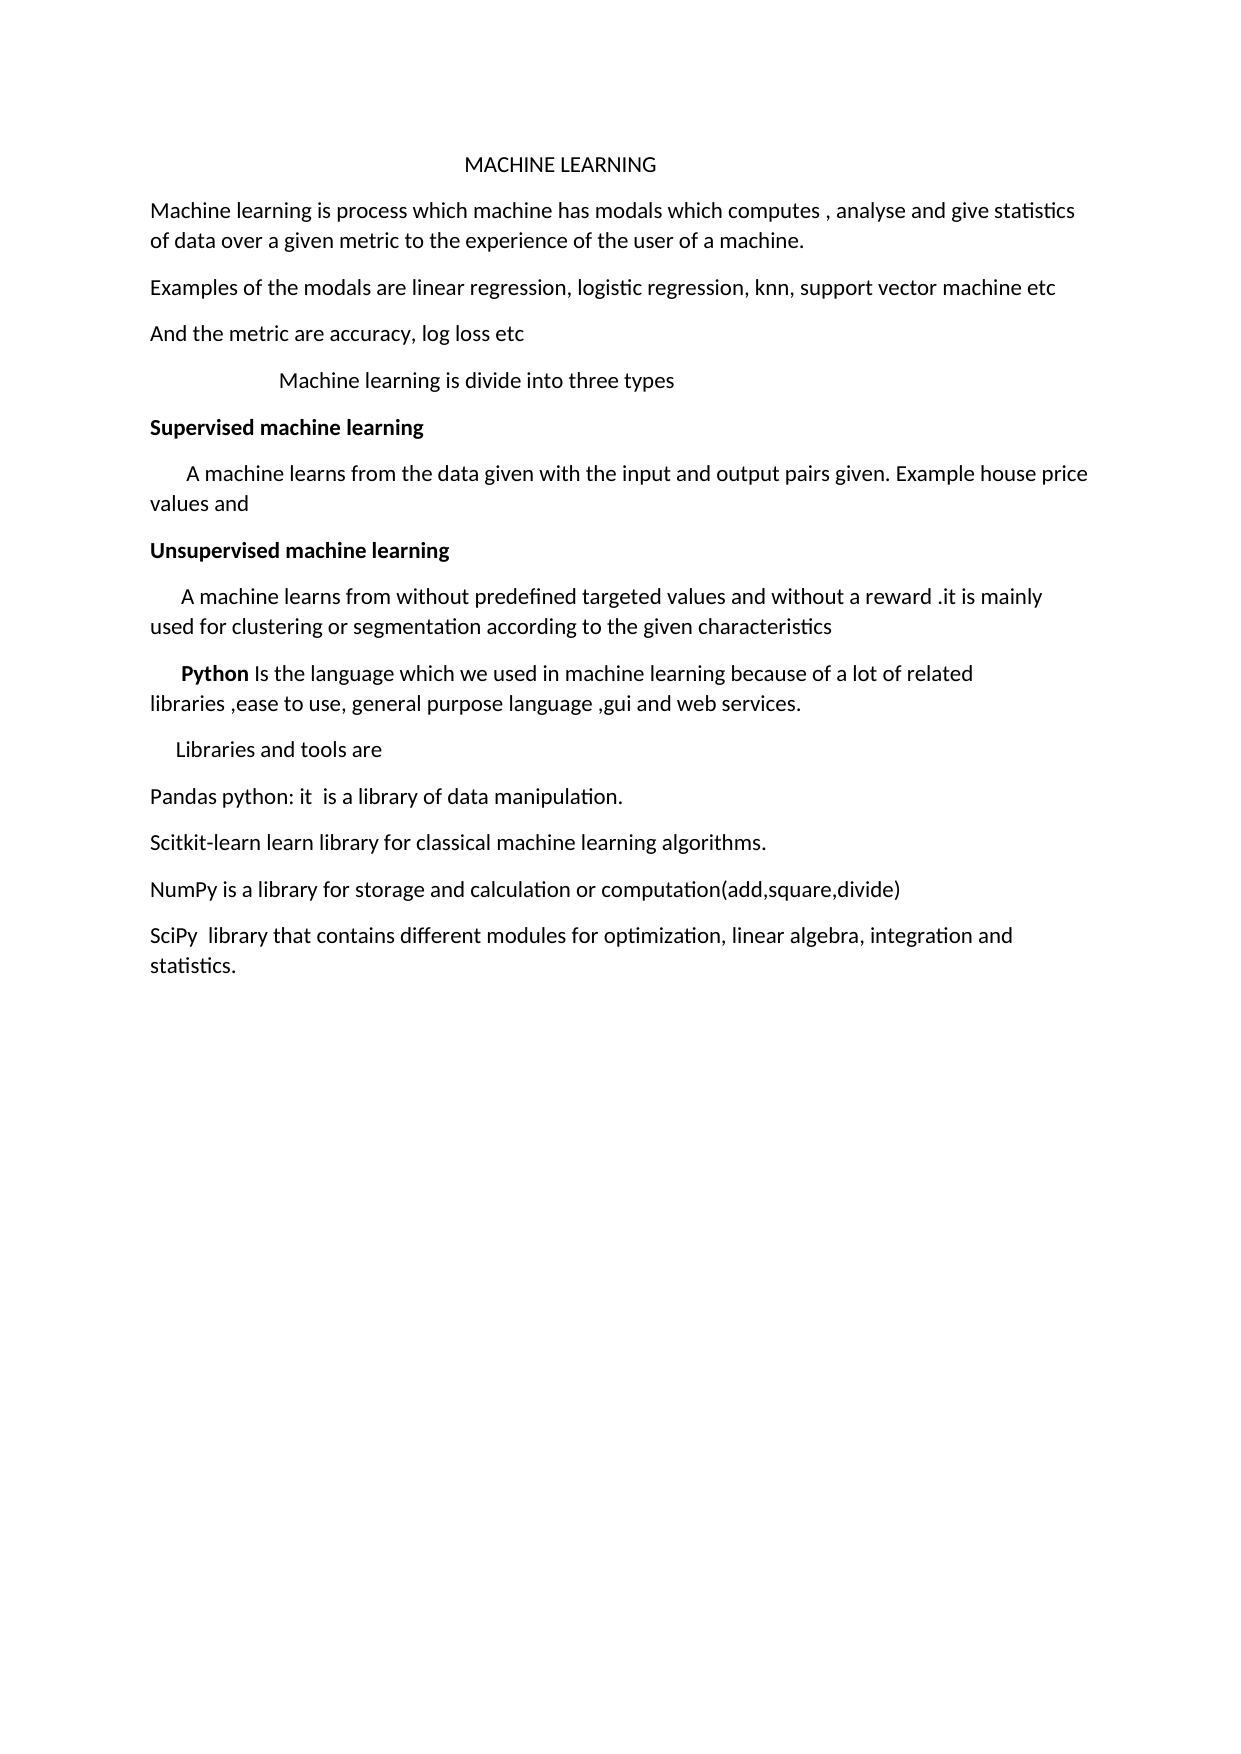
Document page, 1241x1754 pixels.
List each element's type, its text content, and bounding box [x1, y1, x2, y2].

text Examples of the modals are linear regression, logistic regression, knn, support vector machine etc [150, 273, 1090, 301]
text Scitkit-learn learn library for classical machine learning algorithms. [150, 828, 1090, 856]
text Pandas python: it is a library of data manipulation. [150, 782, 1090, 810]
text Unsupervised machine learning [150, 536, 1090, 564]
text Machine learning is process which machine has modals which computes , analyse and give statistics of data over a given metric to the experience of the user of a machine. [150, 197, 1090, 254]
text A machine learns from the data given with the input and output pairs given. Example house price values and [150, 459, 1090, 517]
text Supervised machine learning [150, 413, 1090, 441]
text A machine learns from without predefined targeted values and without a reward .it is mainly used for clustering or segmentation according to the given characteristics [150, 582, 1090, 640]
text Libraries and tools are [150, 735, 1090, 763]
text SciPy library that contains different modules for optimization, linear algebra, integration and statistics. [150, 921, 1090, 979]
text Python Is the language which we used in machine learning because of a lot of related libraries ,ease to use, general purpose language ,gui and web services. [150, 659, 1090, 717]
text Machine learning is divide into three types [150, 366, 1090, 394]
text MACHINE LEARNING [150, 150, 1090, 178]
text NumPy is a library for storage and calculation or computation(add,square,divide) [150, 875, 1090, 903]
text And the metric are accuracy, log loss etc [150, 319, 1090, 348]
